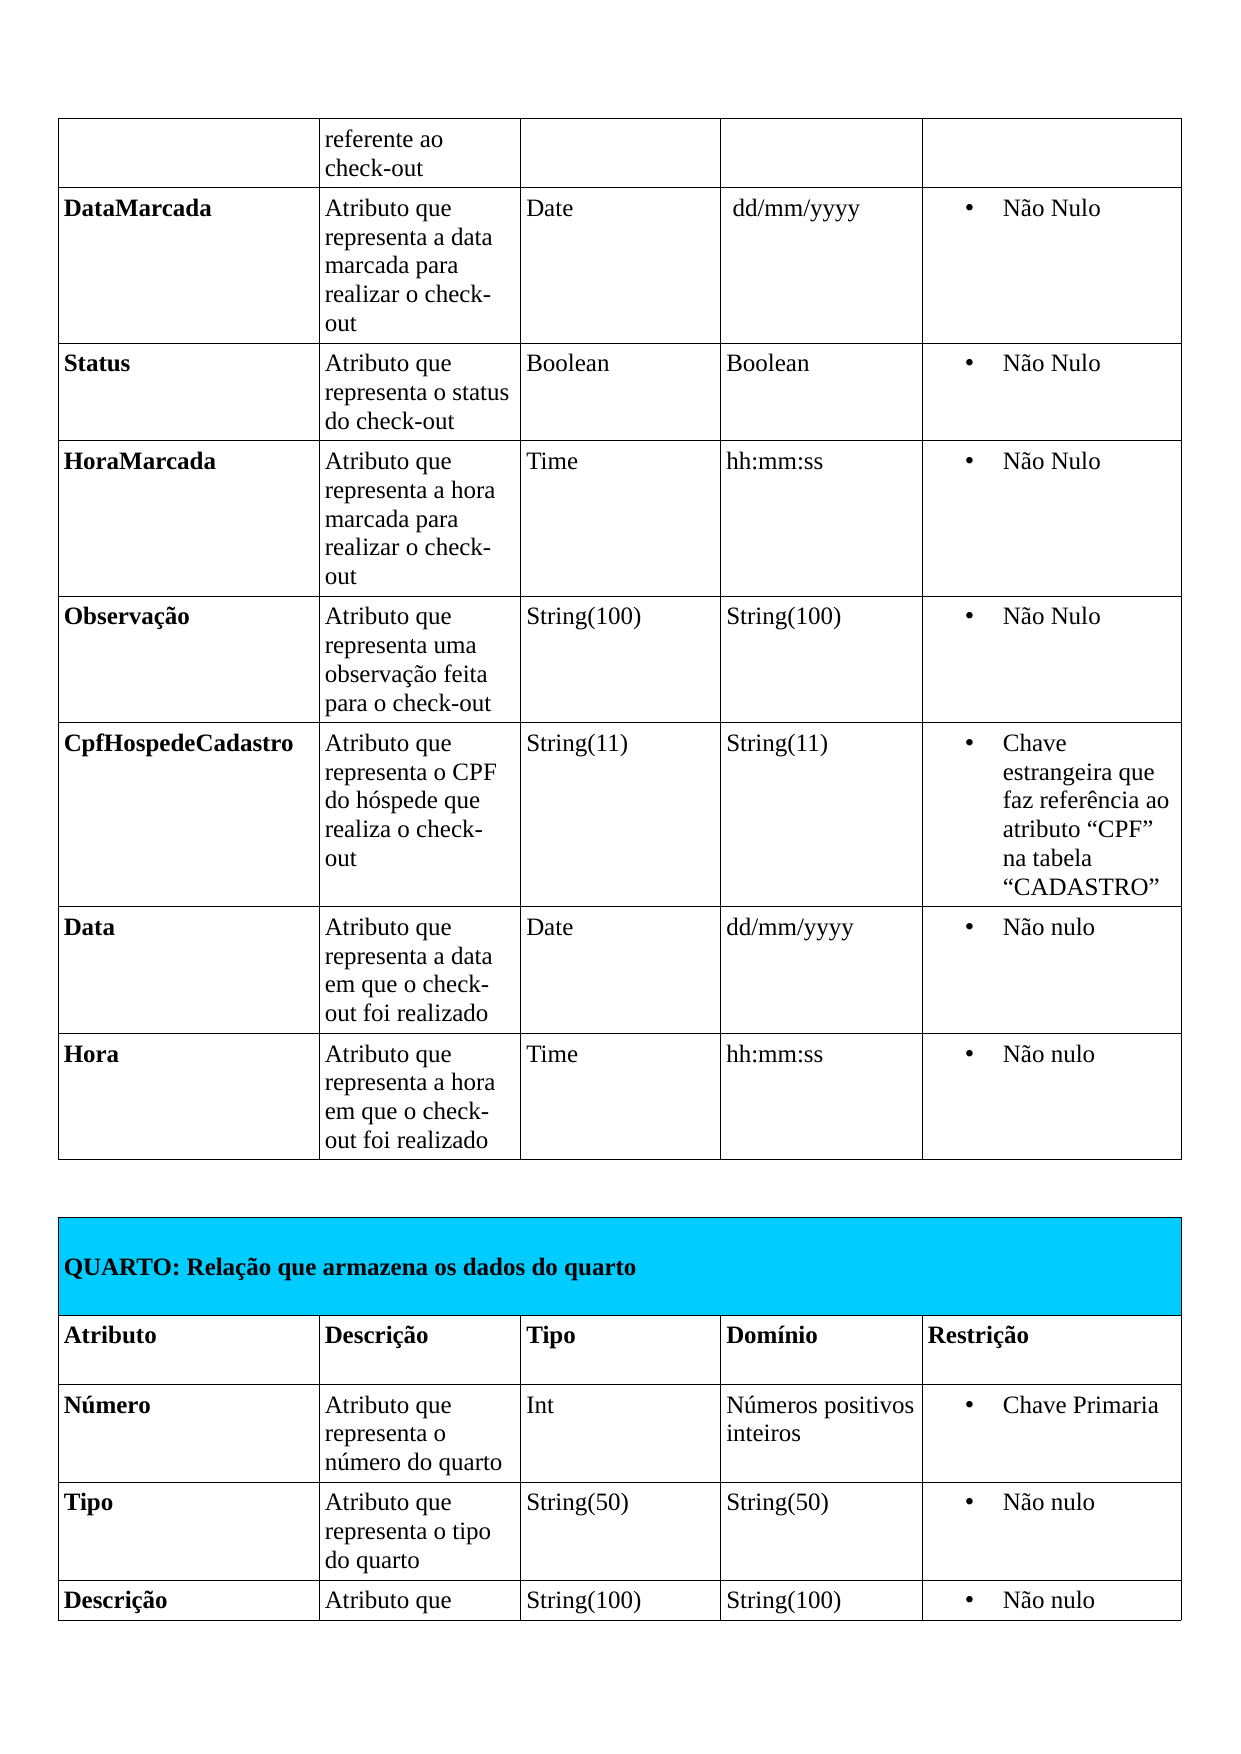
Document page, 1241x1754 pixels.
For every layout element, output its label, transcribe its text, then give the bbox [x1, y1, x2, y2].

table_cell Restrição [923, 1316, 1181, 1384]
table_cell [923, 119, 1181, 187]
table_cell Date [521, 907, 720, 1033]
table_cell [59, 119, 319, 187]
table_cell Atributo que representa o tipo do quarto [320, 1483, 520, 1579]
table_cell Atributo que representa o status do check-out [320, 344, 520, 440]
table_cell String(100) [721, 597, 922, 722]
table_cell Status [59, 344, 319, 440]
table_cell Int [521, 1385, 720, 1482]
table_cell Não Nulo [923, 188, 1181, 342]
table_cell Hora [59, 1034, 319, 1159]
table_cell referente ao check-out [320, 119, 520, 187]
table_cell dd/mm/yyyy [721, 907, 922, 1033]
table_cell Boolean [721, 344, 922, 440]
table_cell Não nulo [923, 907, 1181, 1033]
table_cell Chave estrangeira que faz referência ao atributo “CPF” na tabela “CADASTRO” [923, 723, 1181, 906]
table_cell Não Nulo [923, 344, 1181, 440]
table_cell Date [521, 188, 720, 342]
table_cell String(11) [721, 723, 922, 906]
table_cell String(50) [721, 1483, 922, 1579]
table_cell Não nulo [923, 1581, 1181, 1620]
table_cell Atributo [59, 1316, 319, 1384]
table_cell CpfHospedeCadastro [59, 723, 319, 906]
table_cell Tipo [521, 1316, 720, 1384]
table_cell Número [59, 1385, 319, 1482]
table_cell Atributo que representa a hora em que o check-out foi realizado [320, 1034, 520, 1159]
table_cell Boolean [521, 344, 720, 440]
table_cell Atributo que representa uma observação feita para o check-out [320, 597, 520, 722]
table_cell dd/mm/yyyy [721, 188, 922, 342]
table_cell Atributo que representa o CPF do hóspede que realiza o check-out [320, 723, 520, 906]
table_cell [721, 119, 922, 187]
table_cell Time [521, 1034, 720, 1159]
table_cell Tipo [59, 1483, 319, 1579]
table_cell Descrição [59, 1581, 319, 1620]
table_cell Não nulo [923, 1483, 1181, 1579]
table_cell String(100) [521, 1581, 720, 1620]
table_cell DataMarcada [59, 188, 319, 342]
table_header QUARTO: Relação que armazena os dados do quarto [59, 1218, 1181, 1315]
table_cell Domínio [721, 1316, 922, 1384]
table_cell HoraMarcada [59, 441, 319, 596]
table_cell Observação [59, 597, 319, 722]
table_cell String(100) [521, 597, 720, 722]
table_cell Data [59, 907, 319, 1033]
table_cell Não Nulo [923, 597, 1181, 722]
table_cell String(100) [721, 1581, 922, 1620]
table_cell Números positivos inteiros [721, 1385, 922, 1482]
table_cell String(50) [521, 1483, 720, 1579]
table_cell Time [521, 441, 720, 596]
table_cell Atributo que representa o número do quarto [320, 1385, 520, 1482]
table_cell Atributo que representa a data em que o check-out foi realizado [320, 907, 520, 1033]
table_cell Não Nulo [923, 441, 1181, 596]
table_cell hh:mm:ss [721, 1034, 922, 1159]
table_cell Chave Primaria [923, 1385, 1181, 1482]
table_cell Descrição [320, 1316, 520, 1384]
table_cell Atributo que representa a hora marcada para realizar o check-out [320, 441, 520, 596]
table_cell [521, 119, 720, 187]
table_cell String(11) [521, 723, 720, 906]
table_cell Não nulo [923, 1034, 1181, 1159]
table_cell hh:mm:ss [721, 441, 922, 596]
table_cell Atributo que [320, 1581, 520, 1620]
table_cell Atributo que representa a data marcada para realizar o check-out [320, 188, 520, 342]
